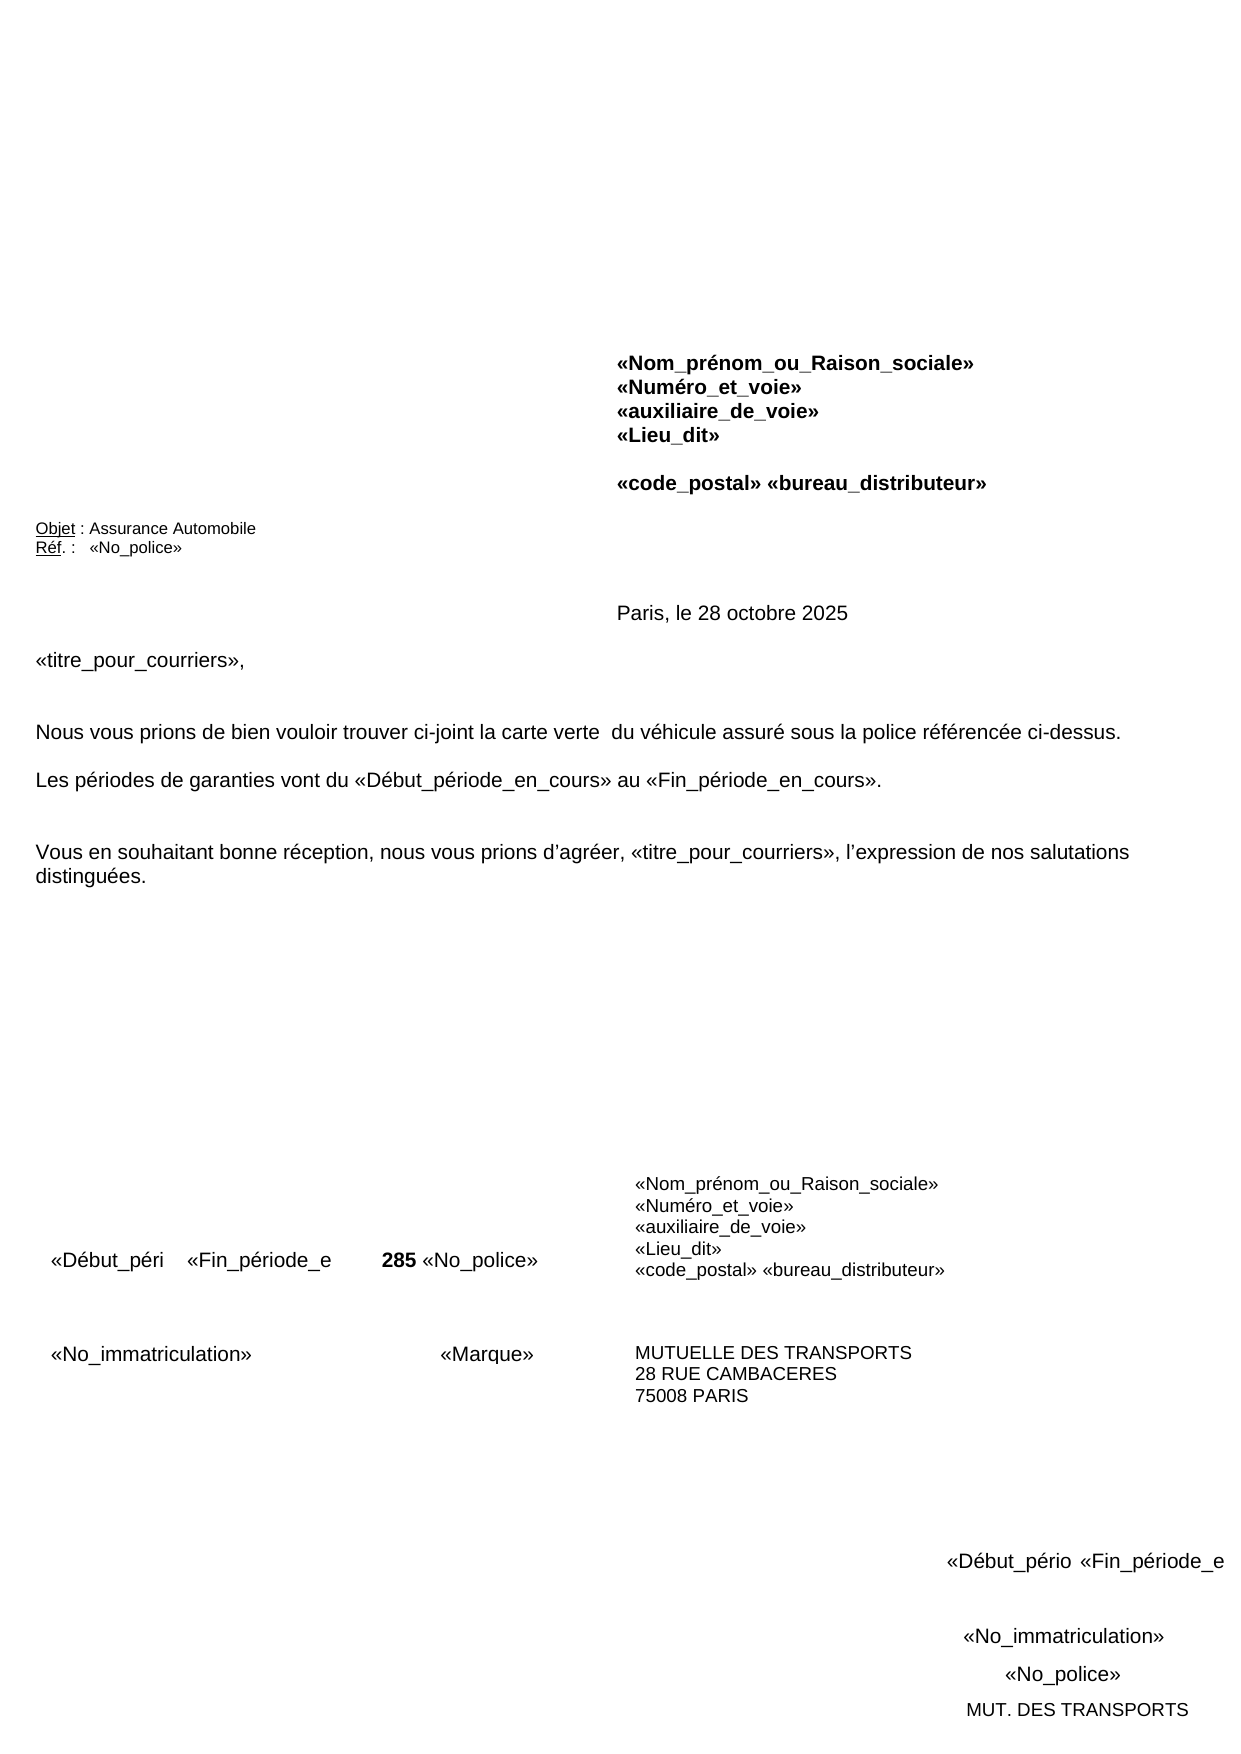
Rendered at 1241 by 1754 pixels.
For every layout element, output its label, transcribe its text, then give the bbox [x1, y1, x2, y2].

text Objet : Assurance Automobile [35, 519, 1199, 538]
text Réf. : «No_police» [35, 538, 1199, 557]
text «Nom_prénom_ou_Raison_sociale» [35, 351, 1199, 375]
text «Numéro_et_voie» [35, 375, 1199, 399]
text Nous vous prions de bien vouloir trouver ci-joint la carte verte du véhicule assuré sous la police référencée ci-dessus. [35, 720, 1199, 744]
text Les périodes de garanties vont du «Début_période_en_cours» au «Fin_période_en_cours». [35, 768, 1199, 792]
text Paris, le 28 octobre 2025 [35, 600, 1199, 624]
text «auxiliaire_de_voie» [35, 399, 1199, 423]
text Vous en souhaitant bonne réception, nous vous prions d’agréer, «titre_pour_courriers», l’expression de nos salutations distinguées. [35, 840, 1199, 888]
text «titre_pour_courriers», [35, 648, 1199, 672]
text «Lieu_dit» [35, 423, 1199, 447]
text «code_postal» «bureau_distributeur» [35, 471, 1199, 495]
